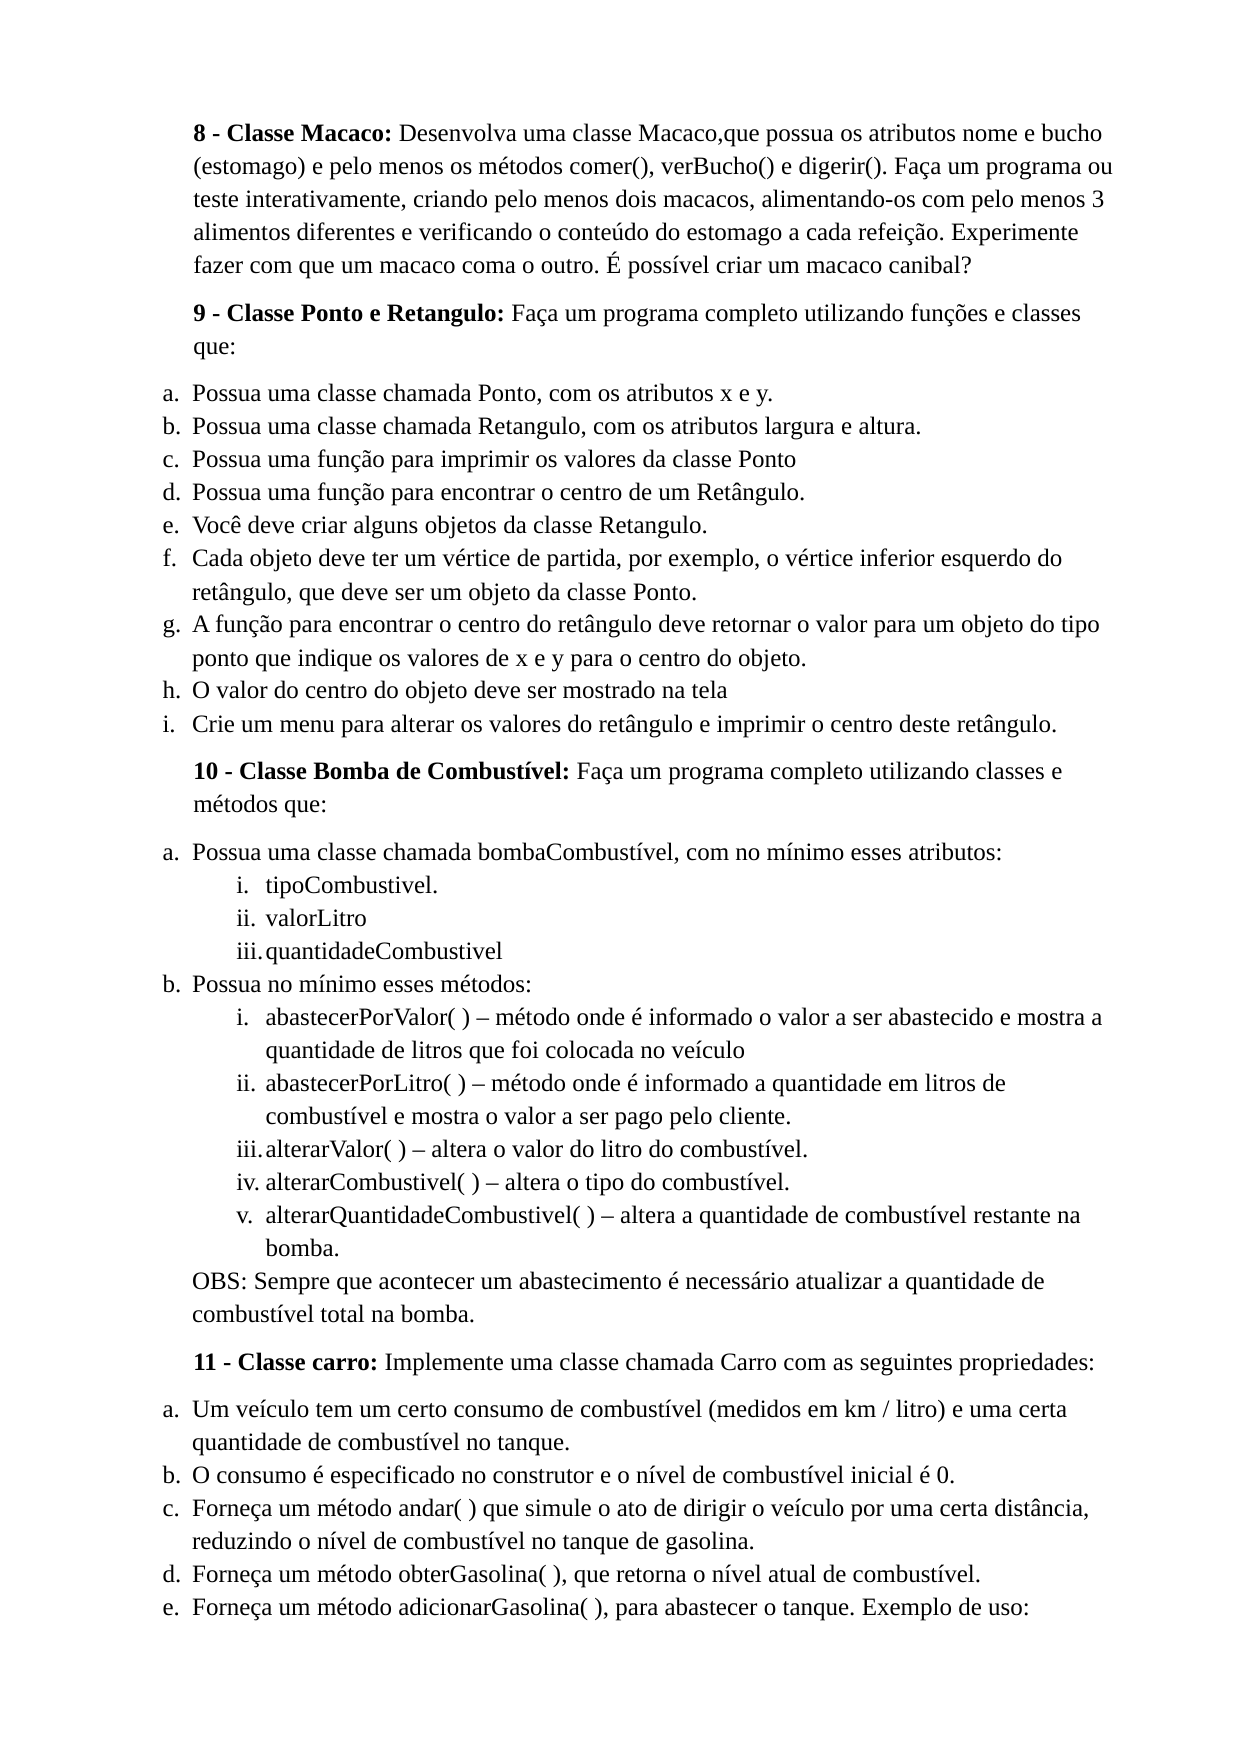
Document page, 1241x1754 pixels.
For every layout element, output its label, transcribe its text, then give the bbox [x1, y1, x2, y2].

list Forneça um método andar( ) que simule o ato de dirigir o veículo por uma certa distância, reduzindo o nível de combustível no tanque de gasolina. [162, 1493, 1122, 1555]
list alterarQuantidadeCombustivel( ) – altera a quantidade de combustível restante na bomba. [236, 1200, 1122, 1262]
list Possua no mínimo esses métodos: [162, 969, 1122, 998]
list Possua uma função para encontrar o centro de um Retângulo. [162, 477, 1122, 506]
list Possua uma classe chamada Retangulo, com os atributos largura e altura. [162, 411, 1122, 440]
list valorLitro [236, 903, 1122, 932]
list O consumo é especificado no construtor e o nível de combustível inicial é 0. [162, 1460, 1122, 1489]
list 10 - Classe Bomba de Combustível: Faça um programa completo utilizando classes e métodos que: [164, 756, 1122, 818]
list Possua uma função para imprimir os valores da classe Ponto [162, 444, 1122, 473]
list Cada objeto deve ter um vértice de partida, por exemplo, o vértice inferior esquerdo do retângulo, que deve ser um objeto da classe Ponto. [162, 543, 1122, 605]
list abastecerPorLitro( ) – método onde é informado a quantidade em litros de combustível e mostra o valor a ser pago pelo cliente. [236, 1068, 1122, 1130]
list alterarCombustivel( ) – altera o tipo do combustível. [236, 1167, 1122, 1196]
list OBS: Sempre que acontecer um abastecimento é necessário atualizar a quantidade de combustível total na bomba. [162, 1266, 1122, 1328]
list abastecerPorValor( ) – método onde é informado o valor a ser abastecido e mostra a quantidade de litros que foi colocada no veículo [236, 1002, 1122, 1064]
list 8 - Classe Macaco: Desenvolva uma classe Macaco,que possua os atributos nome e bucho (estomago) e pelo menos os métodos comer(), verBucho() e digerir(). Faça um programa ou teste interativamente, criando pelo menos dois macacos, alimentando-os com pelo menos 3 alimentos diferentes e verificando o conteúdo do estomago a cada refeição. Experimente fazer com que um macaco coma o outro. É possível criar um macaco canibal? [164, 118, 1122, 279]
list Possua uma classe chamada Ponto, com os atributos x e y. [162, 378, 1122, 407]
list A função para encontrar o centro do retângulo deve retornar o valor para um objeto do tipo ponto que indique os valores de x e y para o centro do objeto. [162, 609, 1122, 671]
list Crie um menu para alterar os valores do retângulo e imprimir o centro deste retângulo. [162, 709, 1122, 737]
list 11 - Classe carro: Implemente uma classe chamada Carro com as seguintes propriedades: [164, 1347, 1122, 1376]
list 9 - Classe Ponto e Retangulo: Faça um programa completo utilizando funções e classes que: [164, 298, 1122, 359]
list Você deve criar alguns objetos da classe Retangulo. [162, 511, 1122, 539]
list Forneça um método obterGasolina( ), que retorna o nível atual de combustível. [162, 1559, 1122, 1588]
list alterarValor( ) – altera o valor do litro do combustível. [236, 1134, 1122, 1163]
list Possua uma classe chamada bombaCombustível, com no mínimo esses atributos: [162, 837, 1122, 866]
list Um veículo tem um certo consumo de combustível (medidos em km / litro) e uma certa quantidade de combustível no tanque. [162, 1394, 1122, 1456]
list Forneça um método adicionarGasolina( ), para abastecer o tanque. Exemplo de uso: [162, 1592, 1122, 1621]
list O valor do centro do objeto deve ser mostrado na tela [162, 676, 1122, 704]
list tipoCombustivel. [236, 870, 1122, 899]
list quantidadeCombustivel [236, 936, 1122, 965]
